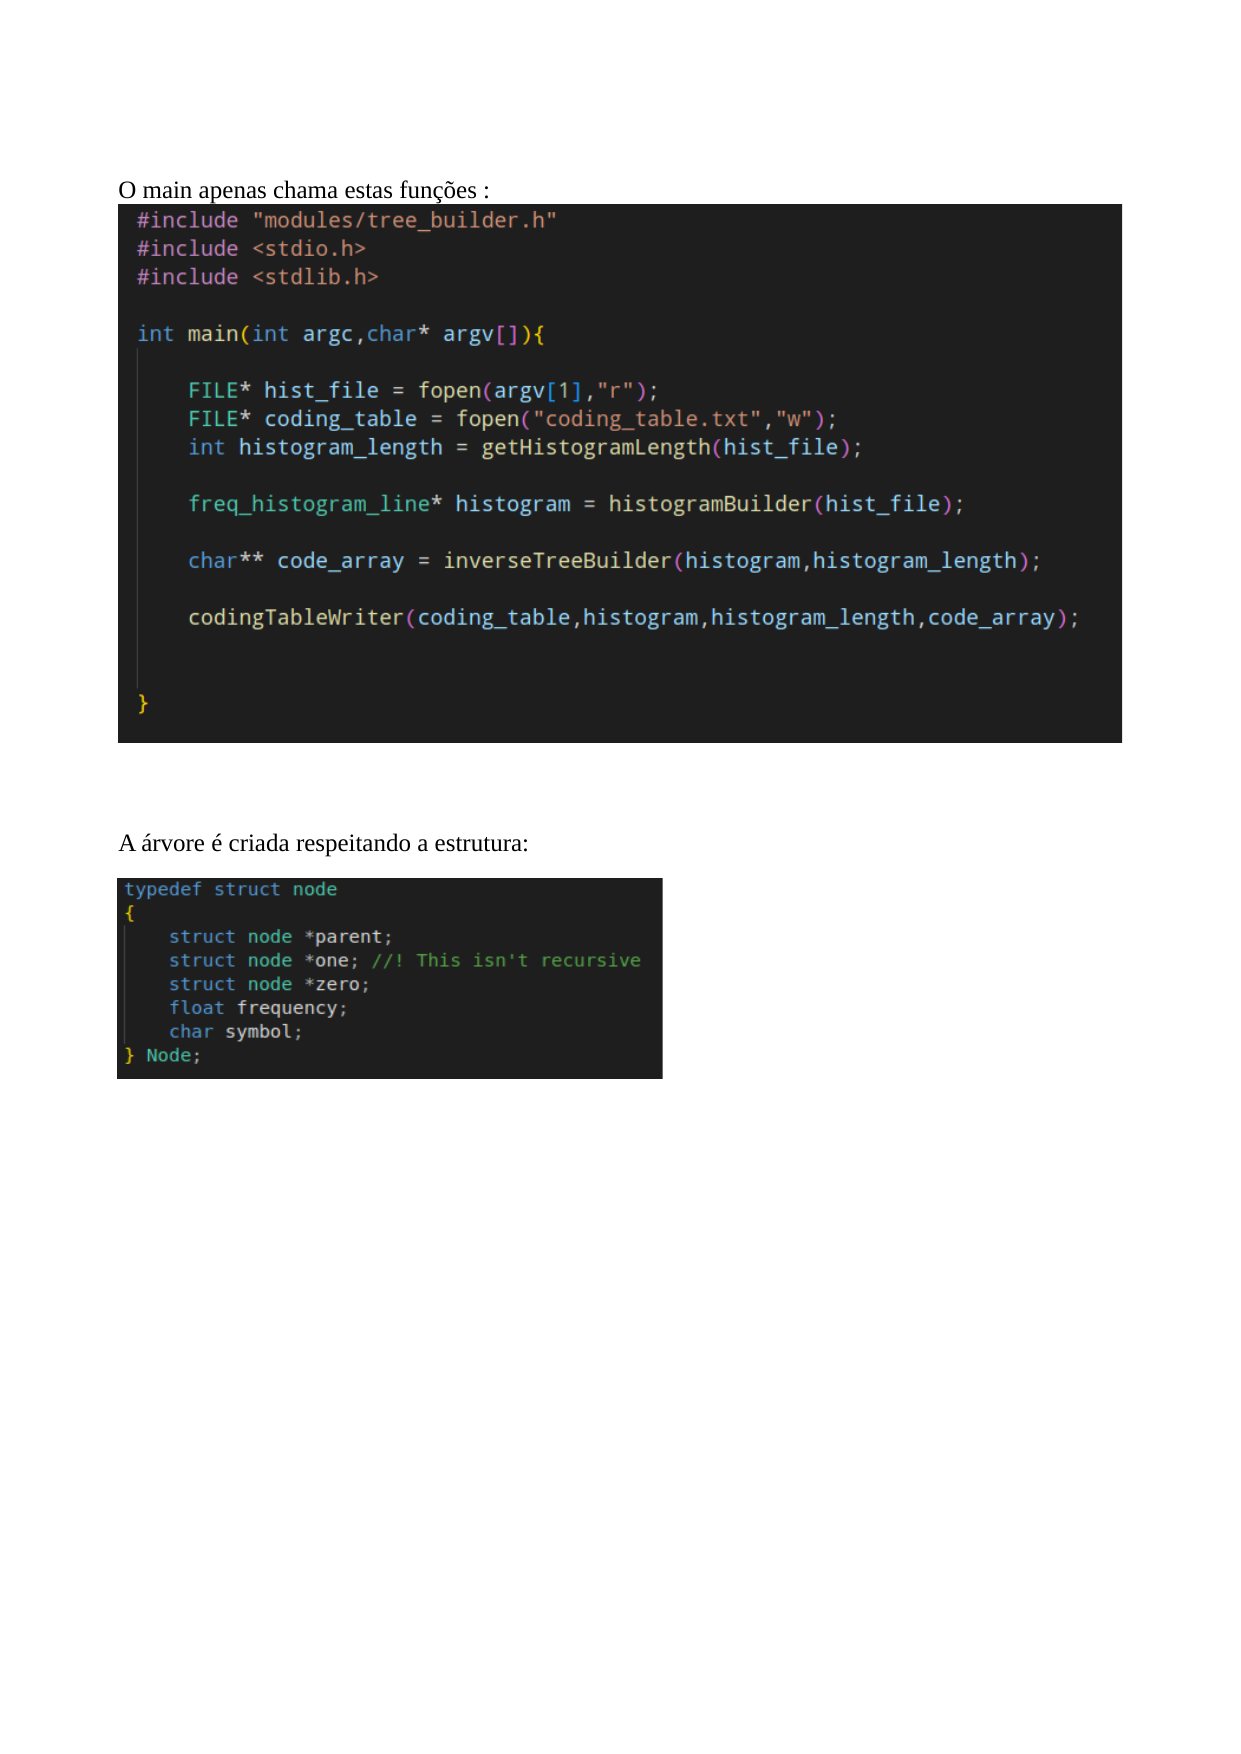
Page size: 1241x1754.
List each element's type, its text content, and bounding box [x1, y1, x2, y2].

text A árvore é criada respeitando a estrutura: [118, 828, 1122, 857]
text O main apenas chama estas funções : [118, 176, 1122, 204]
picture [118, 204, 1123, 743]
picture [117, 878, 663, 1079]
